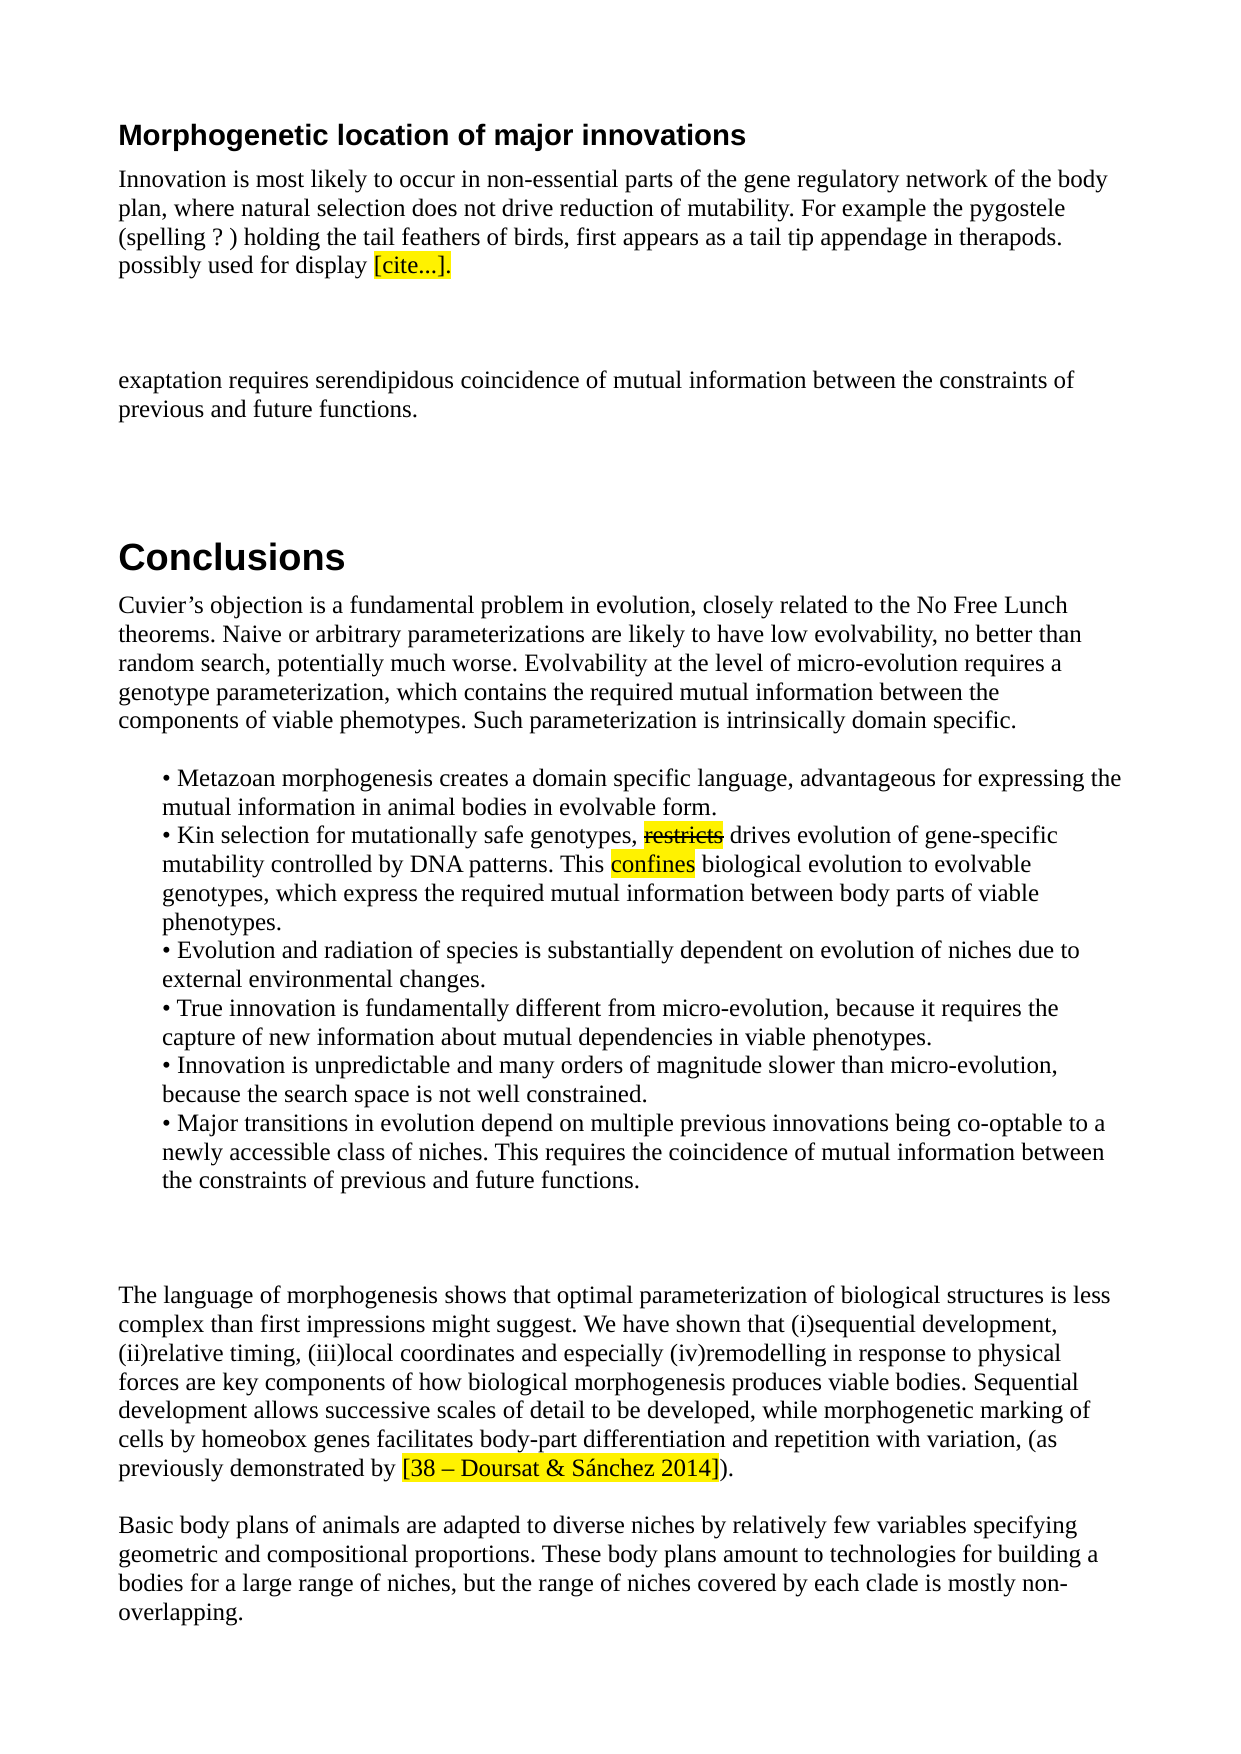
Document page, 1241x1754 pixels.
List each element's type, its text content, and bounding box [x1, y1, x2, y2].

text The language of morphogenesis shows that optimal parameterization of biological structures is less complex than first impressions might suggest. We have shown that (i)sequential development, (ii)relative timing, (iii)local coordinates and especially (iv)remodelling in response to physical forces are key components of how biological morphogenesis produces viable bodies. Sequential development allows successive scales of detail to be developed, while morphogenetic marking of cells by homeobox genes facilitates body-part differentiation and repetition with variation, (as previously demonstrated by [38 – Doursat & Sánchez 2014]). [118, 1281, 1122, 1482]
text • Kin selection for mutationally safe genotypes, restricts drives evolution of gene-specific mutability controlled by DNA patterns. This confines biological evolution to evolvable genotypes, which express the required mutual information between body parts of viable phenotypes. [162, 821, 1122, 936]
text Cuvier’s objection is a fundamental problem in evolution, closely related to the No Free Lunch theorems. Naive or arbitrary parameterizations are likely to have low evolvability, no better than random search, potentially much worse. Evolvability at the level of micro-evolution requires a genotype parameterization, which contains the required mutual information between the components of viable phemotypes. Such parameterization is intrinsically domain specific. [118, 591, 1122, 734]
subtitle Conclusions [118, 534, 1122, 578]
text • True innovation is fundamentally different from micro-evolution, because it requires the capture of new information about mutual dependencies in viable phenotypes. [162, 993, 1122, 1051]
text • Major transitions in evolution depend on multiple previous innovations being co-optable to a newly accessible class of niches. This requires the coincidence of mutual information between the constraints of previous and future functions. [162, 1108, 1122, 1194]
subtitle Morphogenetic location of major innovations [118, 118, 1122, 152]
text Basic body plans of animals are adapted to diverse niches by relatively few variables specifying geometric and compositional proportions. These body plans amount to technologies for building a bodies for a large range of niches, but the range of niches covered by each clade is mostly non-overlapping. [118, 1511, 1122, 1626]
text Innovation is most likely to occur in non-essential parts of the gene regulatory network of the body plan, where natural selection does not drive reduction of mutability. For example the pygostele (spelling ? ) holding the tail feathers of birds, first appears as a tail tip appendage in therapods. possibly used for display [cite...]. [118, 164, 1122, 279]
text • Metazoan morphogenesis creates a domain specific language, advantageous for expressing the mutual information in animal bodies in evolvable form. [162, 763, 1122, 821]
text • Evolution and radiation of species is substantially dependent on evolution of niches due to external environmental changes. [162, 936, 1122, 993]
text exaptation requires serendipidous coincidence of mutual information between the constraints of previous and future functions. [118, 366, 1122, 423]
text • Innovation is unpredictable and many orders of magnitude slower than micro-evolution, because the search space is not well constrained. [162, 1051, 1122, 1108]
